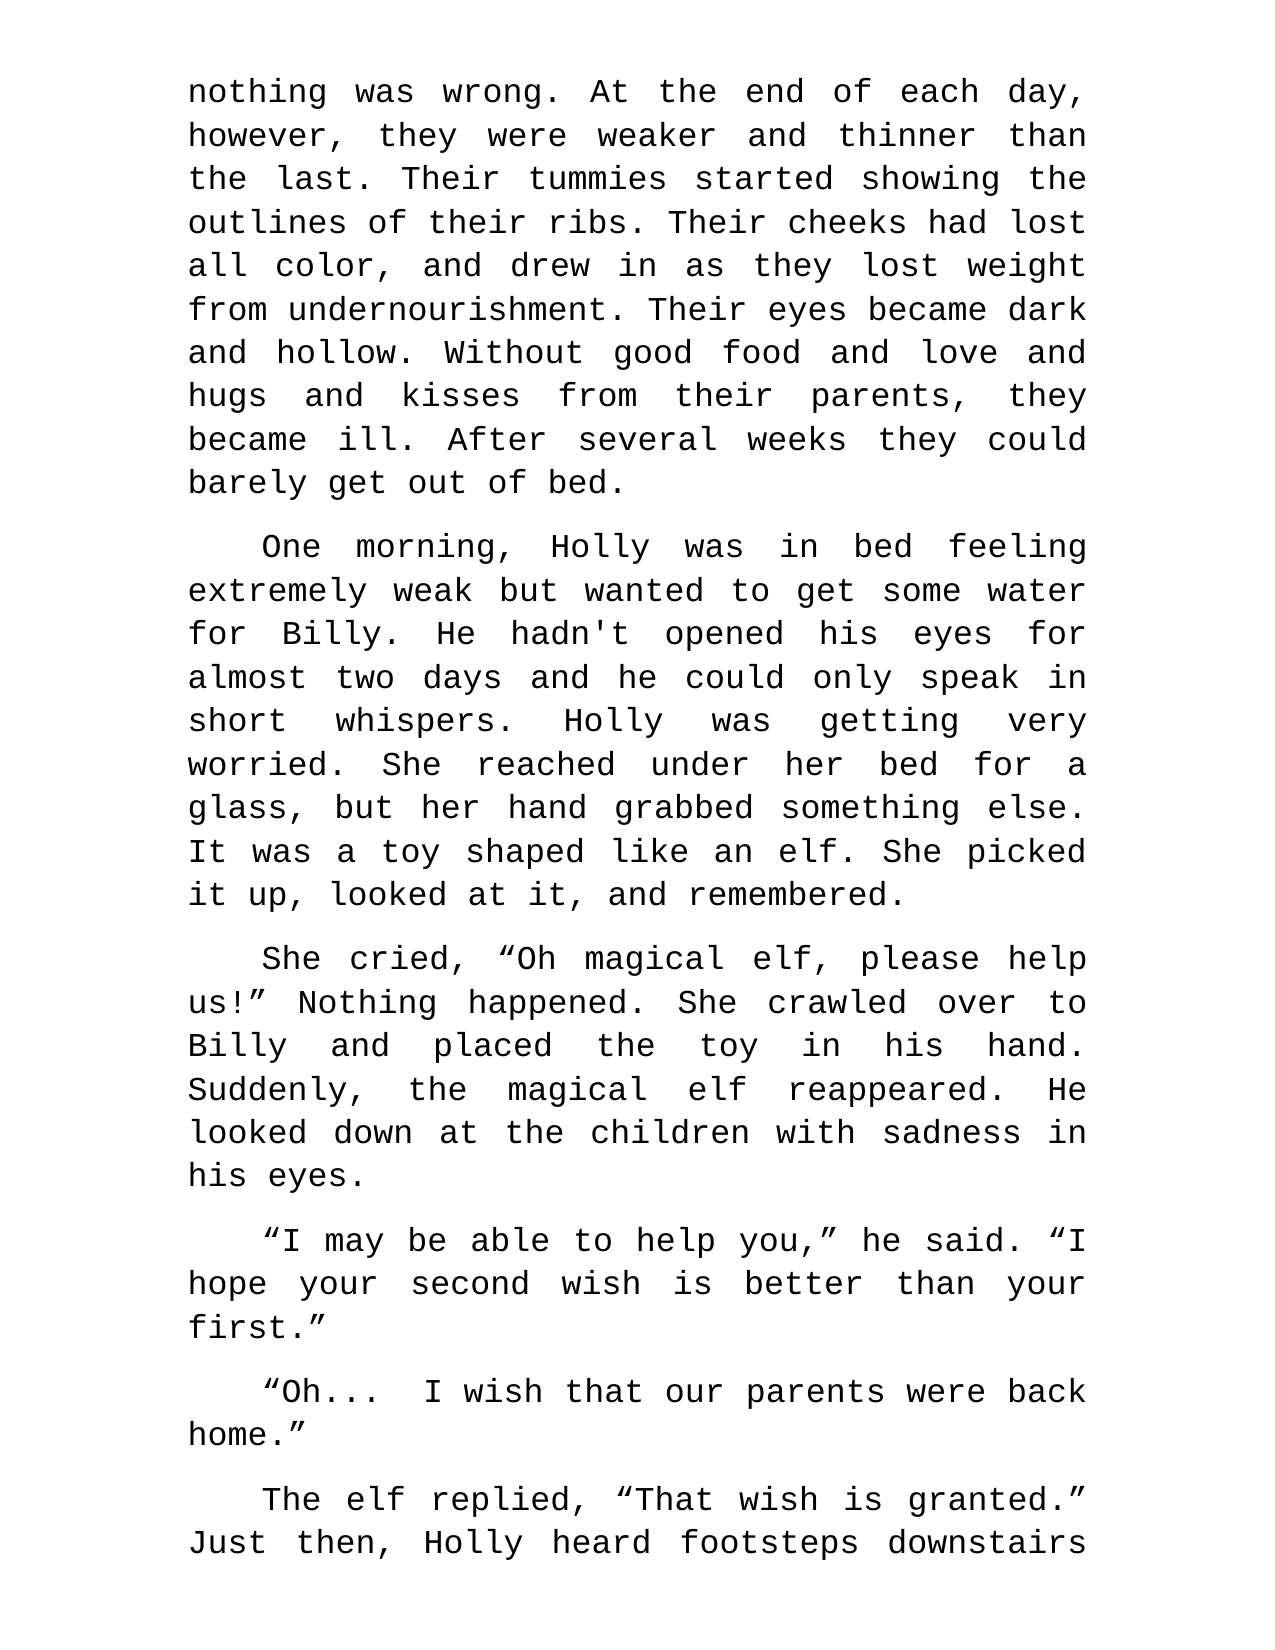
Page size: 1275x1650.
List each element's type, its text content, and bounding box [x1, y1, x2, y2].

text The elf replied, “That wish is granted.” Just then, Holly heard footsteps downstairs [187, 1482, 1087, 1563]
text nothing was wrong. At the end of each day, however, they were weaker and thinner than the last. Their tummies started showing the outlines of their ribs. Their cheeks had lost all color, and drew in as they lost weight from undernourishment. Their eyes became dark and hollow. Without good food and love and hugs and kisses from their parents, they became ill. After several weeks they could barely get out of bed. [187, 75, 1087, 504]
text “Oh... I wish that our parents were back home.” [187, 1374, 1087, 1456]
text She cried, “Oh magical elf, please help us!” Nothing happened. She crawled over to Billy and placed the toy in his hand. Suddenly, the magical elf reappeared. He looked down at the children with sadness in his eyes. [187, 942, 1087, 1197]
text One morning, Holly was in bed feeling extremely weak but wanted to get some water for Billy. He hadn't opened his eyes for almost two days and he could only speak in short whispers. Holly was getting very worried. She reached under her bed for a glass, but her hand grabbed something else. It was a toy shaped like an elf. She picked it up, looked at it, and remembered. [187, 530, 1087, 916]
text “I may be able to help you,” he said. “I hope your second wish is better than your first.” [187, 1223, 1087, 1348]
